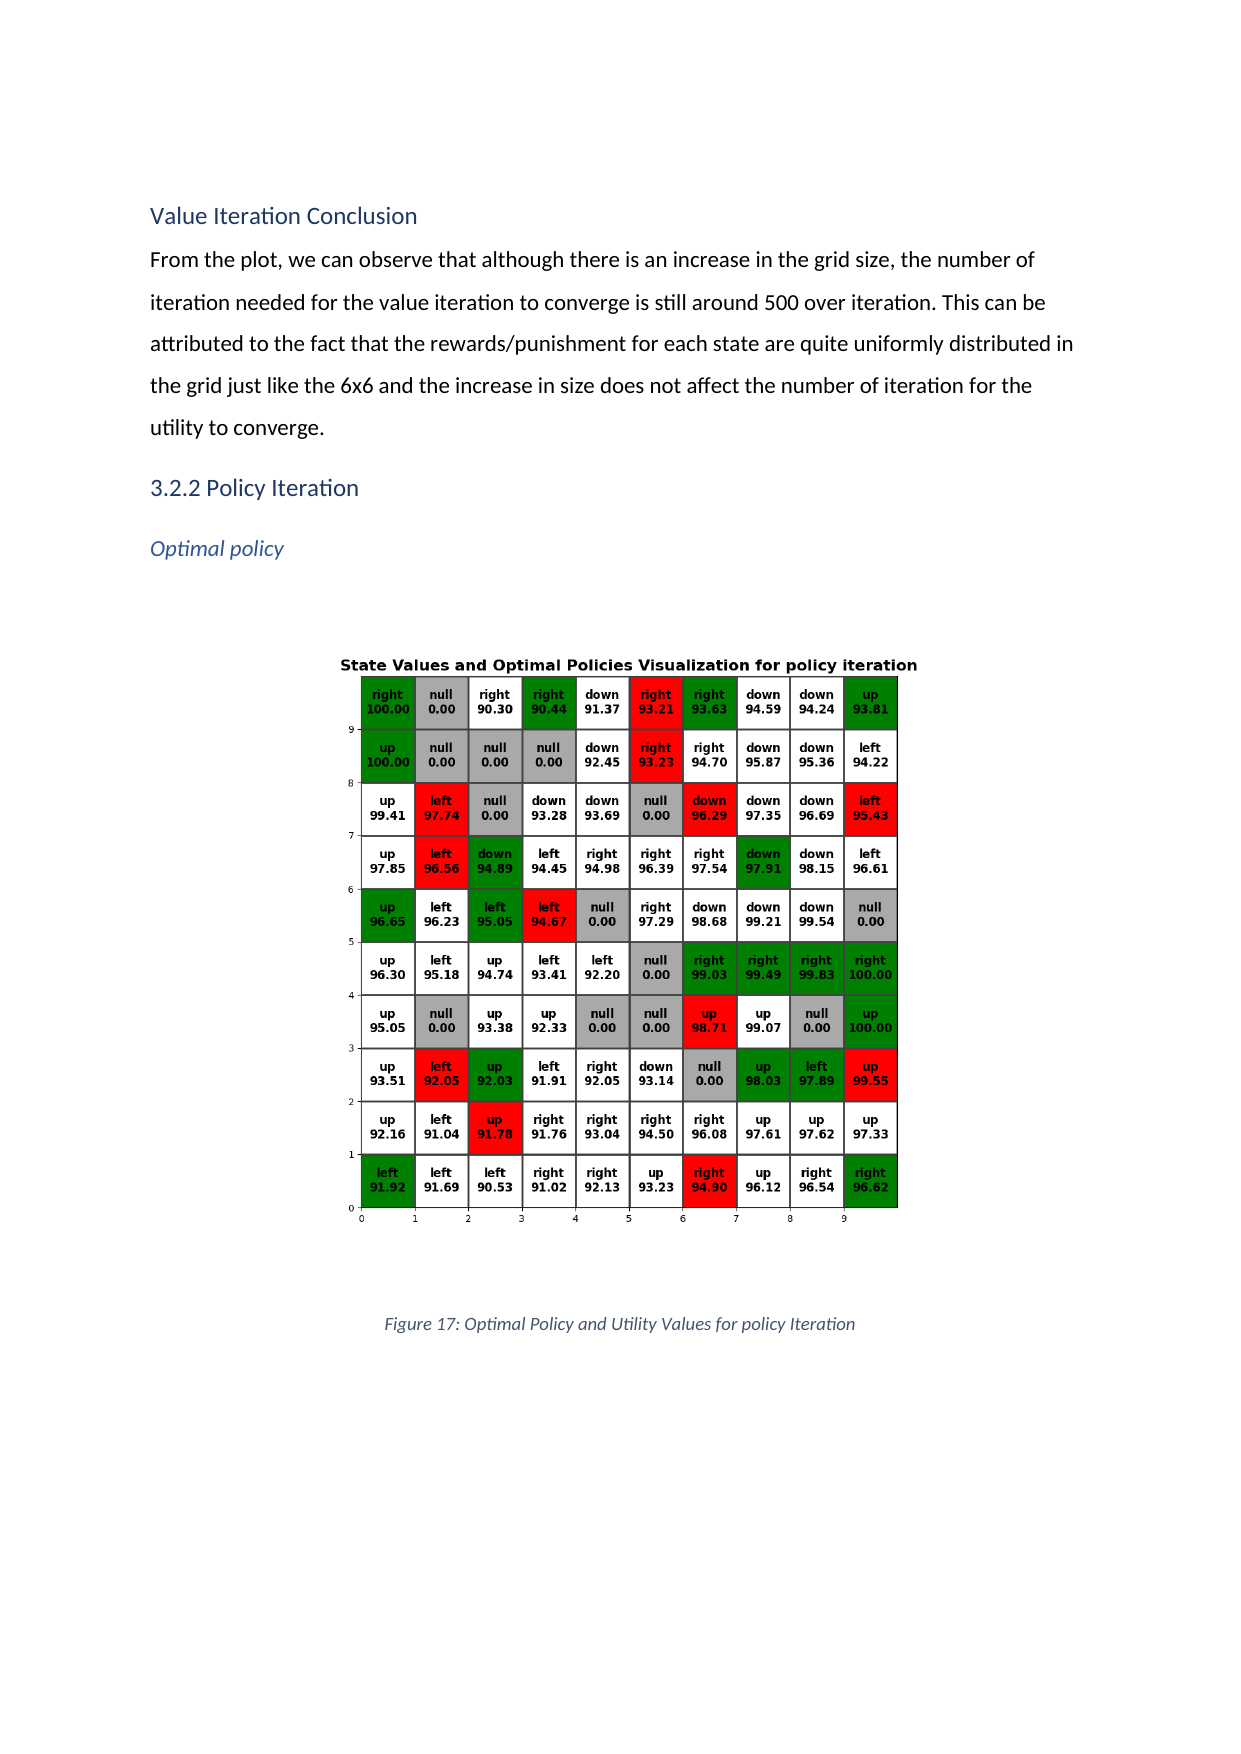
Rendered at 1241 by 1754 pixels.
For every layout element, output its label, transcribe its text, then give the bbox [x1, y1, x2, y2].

text 3.2.2 Policy Iteration [150, 472, 1090, 503]
picture [274, 593, 966, 1283]
text Optimal policy [150, 534, 1090, 563]
text Figure 17: Optimal Policy and Utility Values for policy Iteration [150, 1312, 1090, 1335]
subtitle Value Iteration Conclusion [150, 200, 1090, 230]
text From the plot, we can observe that although there is an increase in the grid size, the number of iteration needed for the value iteration to converge is still around 500 over iteration. This can be attributed to the fact that the rewards/punishment for each state are quite uniformly distributed in the grid just like the 6x6 and the increase in size does not affect the number of iteration for the utility to converge. [150, 246, 1090, 442]
